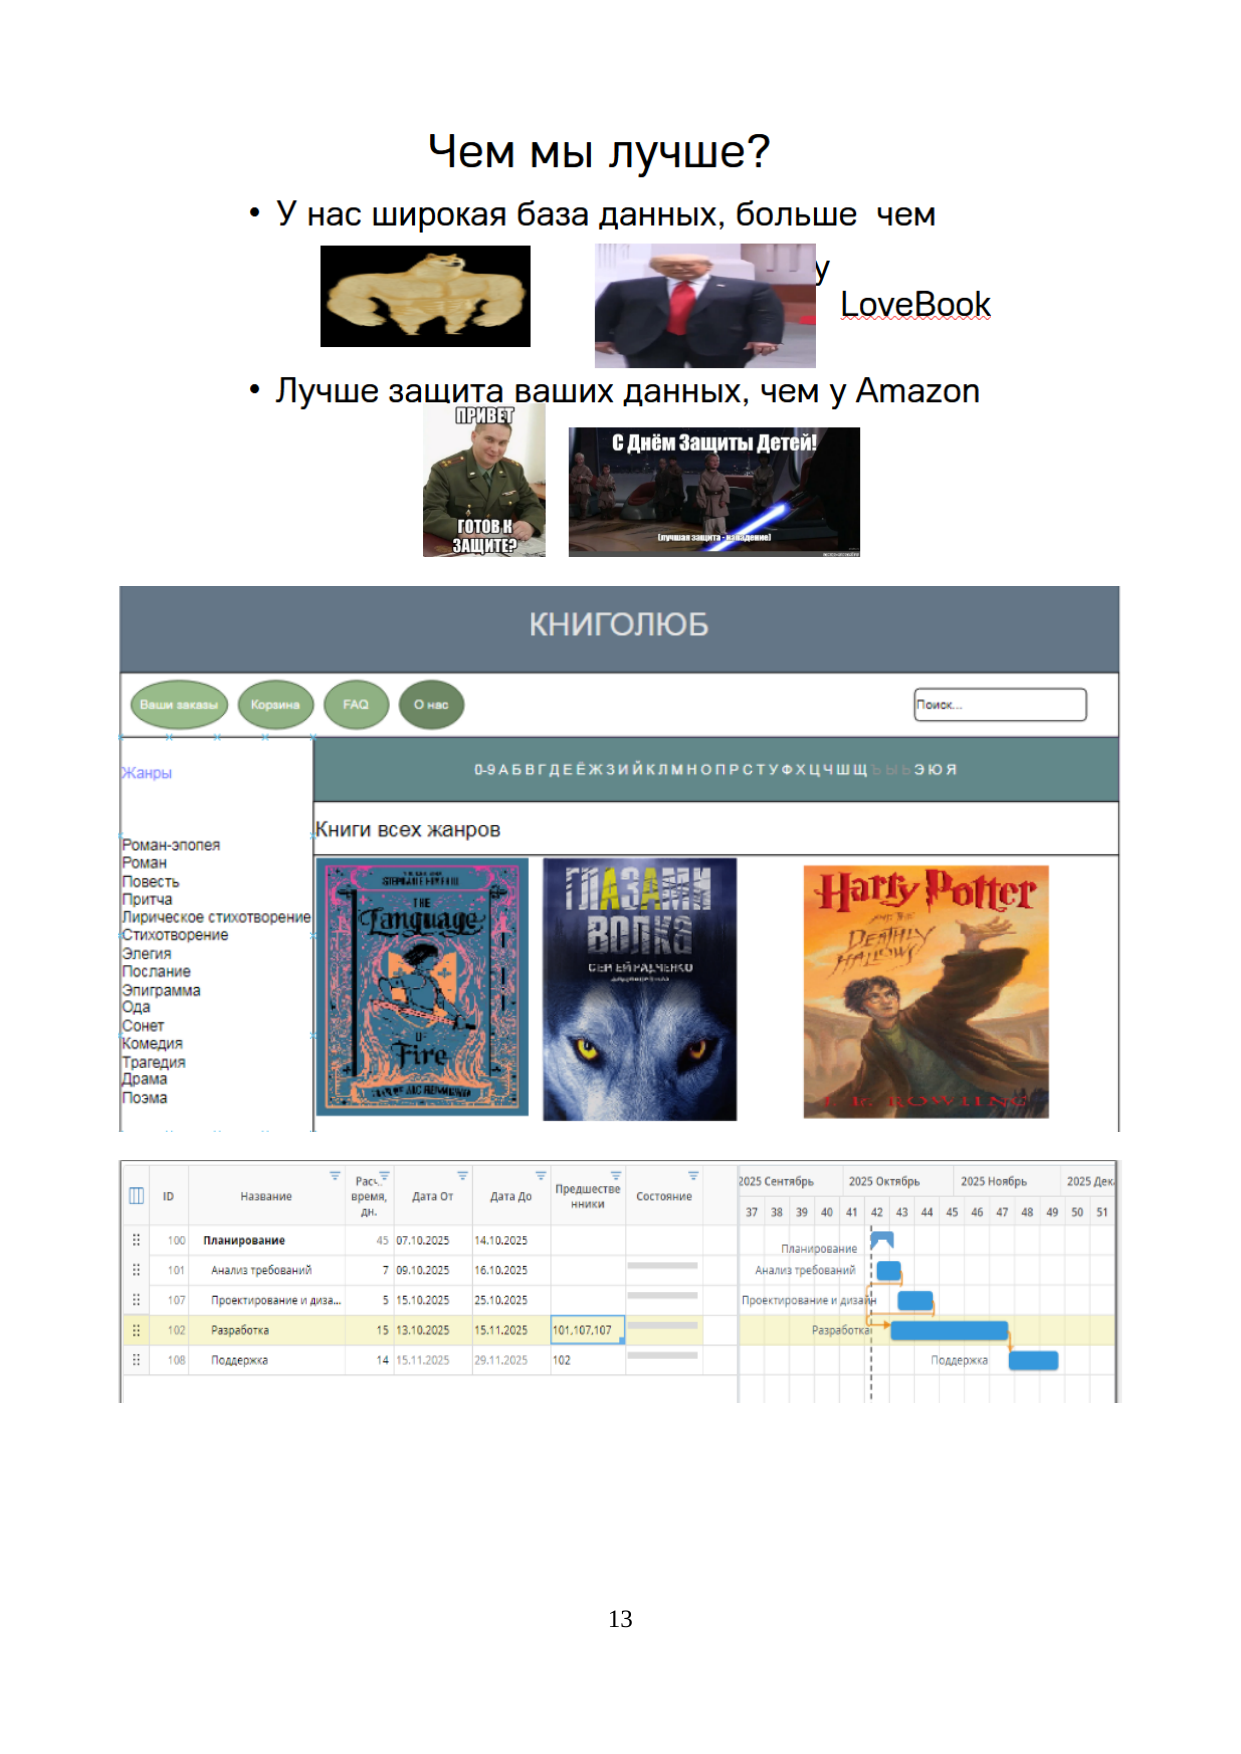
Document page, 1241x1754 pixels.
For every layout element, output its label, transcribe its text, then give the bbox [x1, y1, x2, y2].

text 13 [118, 1604, 1122, 1633]
picture [217, 118, 1023, 558]
picture [118, 586, 1123, 1132]
picture [118, 1160, 1123, 1403]
